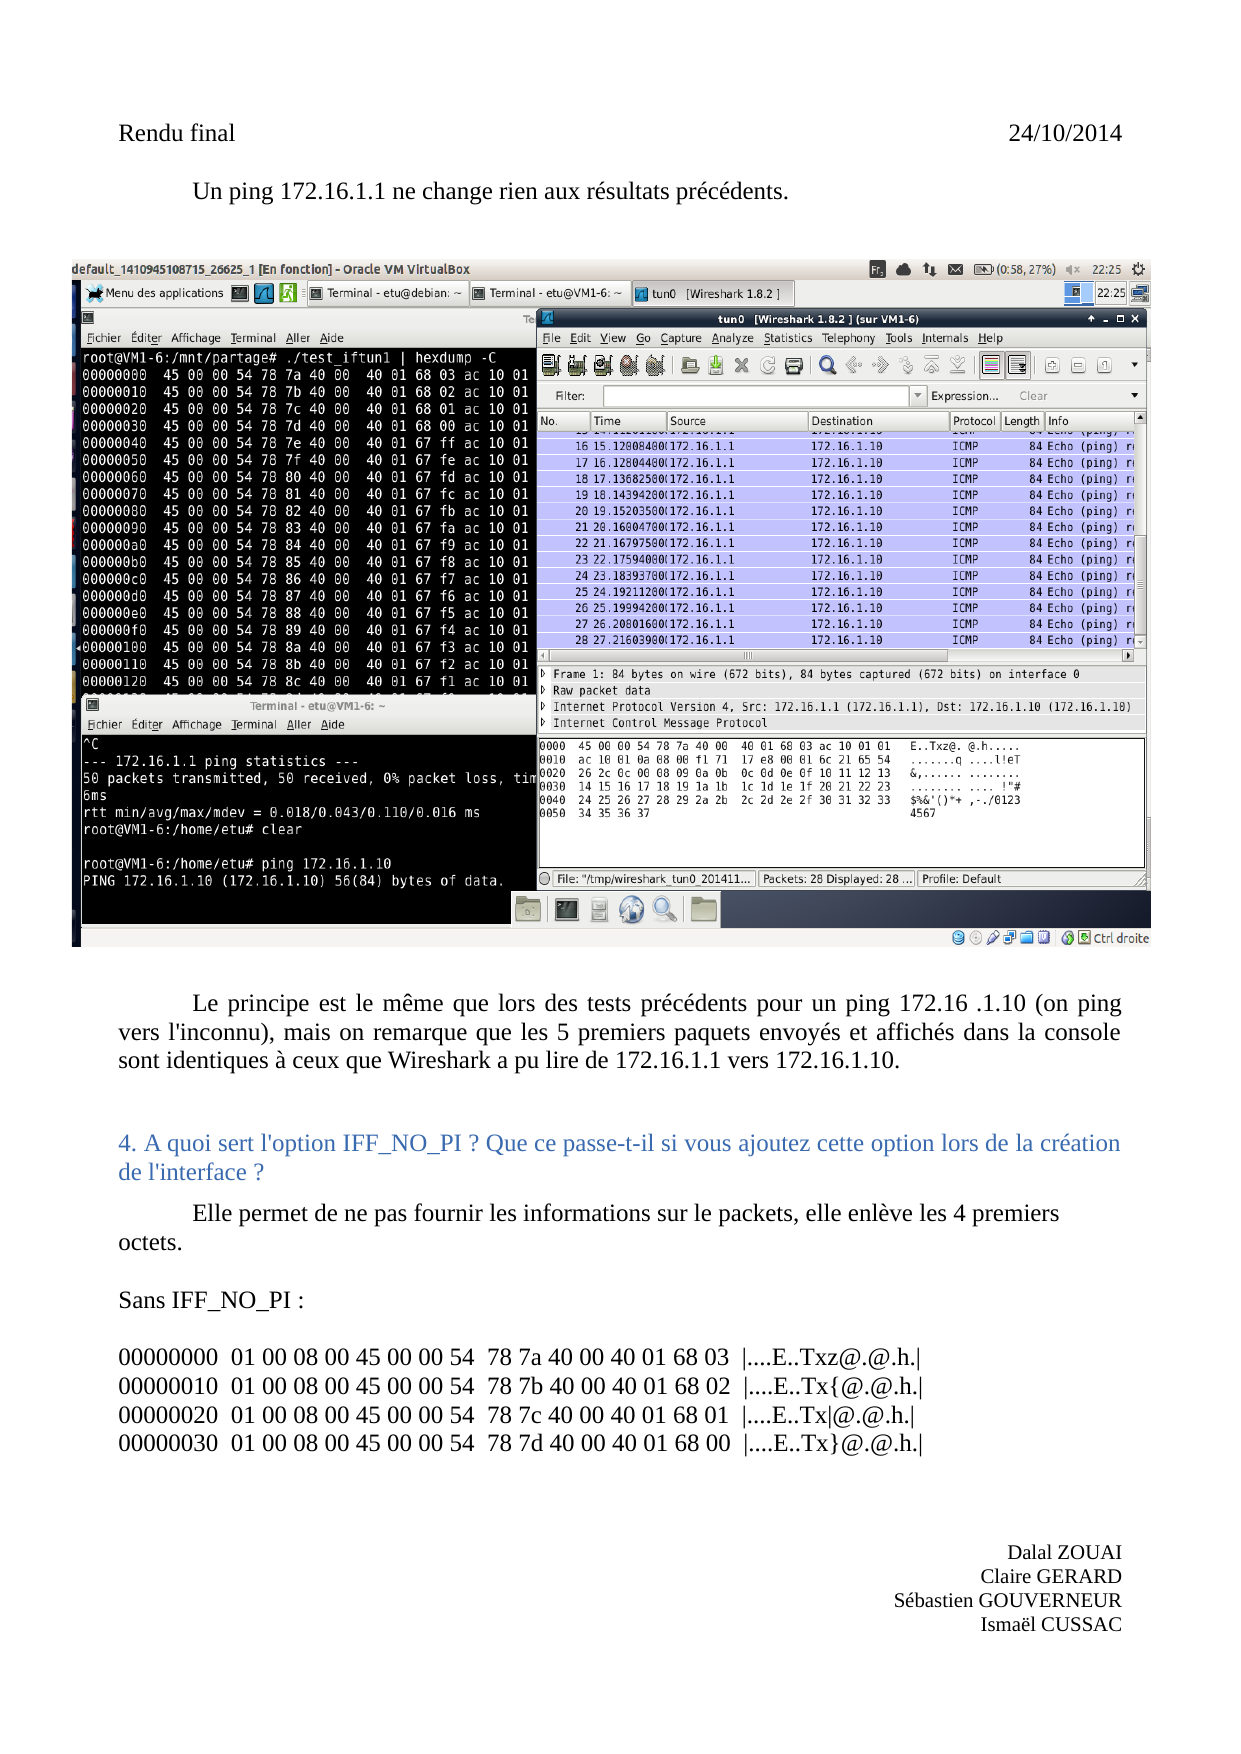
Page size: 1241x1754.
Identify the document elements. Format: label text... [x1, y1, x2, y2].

text 4. A quoi sert l'option IFF_NO_PI ? Que ce passe-t-il si vous ajoutez cette option lors de la création de l'interface ? [118, 1128, 1122, 1186]
text 00000020 01 00 08 00 45 00 00 54 78 7c 40 00 40 01 68 01 |....E..Tx|@.@.h.| [118, 1400, 1122, 1428]
text Sans IFF_NO_PI : [118, 1285, 1122, 1313]
text Le principe est le même que lors des tests précédents pour un ping 172.16 .1.10 (on ping vers l'inconnu), mais on remarque que les 5 premiers paquets envoyés et affichés dans la console sont identiques à ceux que Wireshark a pu lire de 172.16.1.1 vers 172.16.1.10. [118, 988, 1122, 1074]
picture [71, 258, 1151, 947]
text 00000010 01 00 08 00 45 00 00 54 78 7b 40 00 40 01 68 02 |....E..Tx{@.@.h.| [118, 1371, 1122, 1400]
text 00000030 01 00 08 00 45 00 00 54 78 7d 40 00 40 01 68 00 |....E..Tx}@.@.h.| [118, 1428, 1122, 1457]
text Elle permet de ne pas fournir les informations sur le packets, elle enlève les 4 premiers octets. [118, 1198, 1122, 1256]
text 00000000 01 00 08 00 45 00 00 54 78 7a 40 00 40 01 68 03 |....E..Txz@.@.h.| [118, 1342, 1122, 1371]
text Un ping 172.16.1.1 ne change rien aux résultats précédents. [118, 176, 1122, 205]
